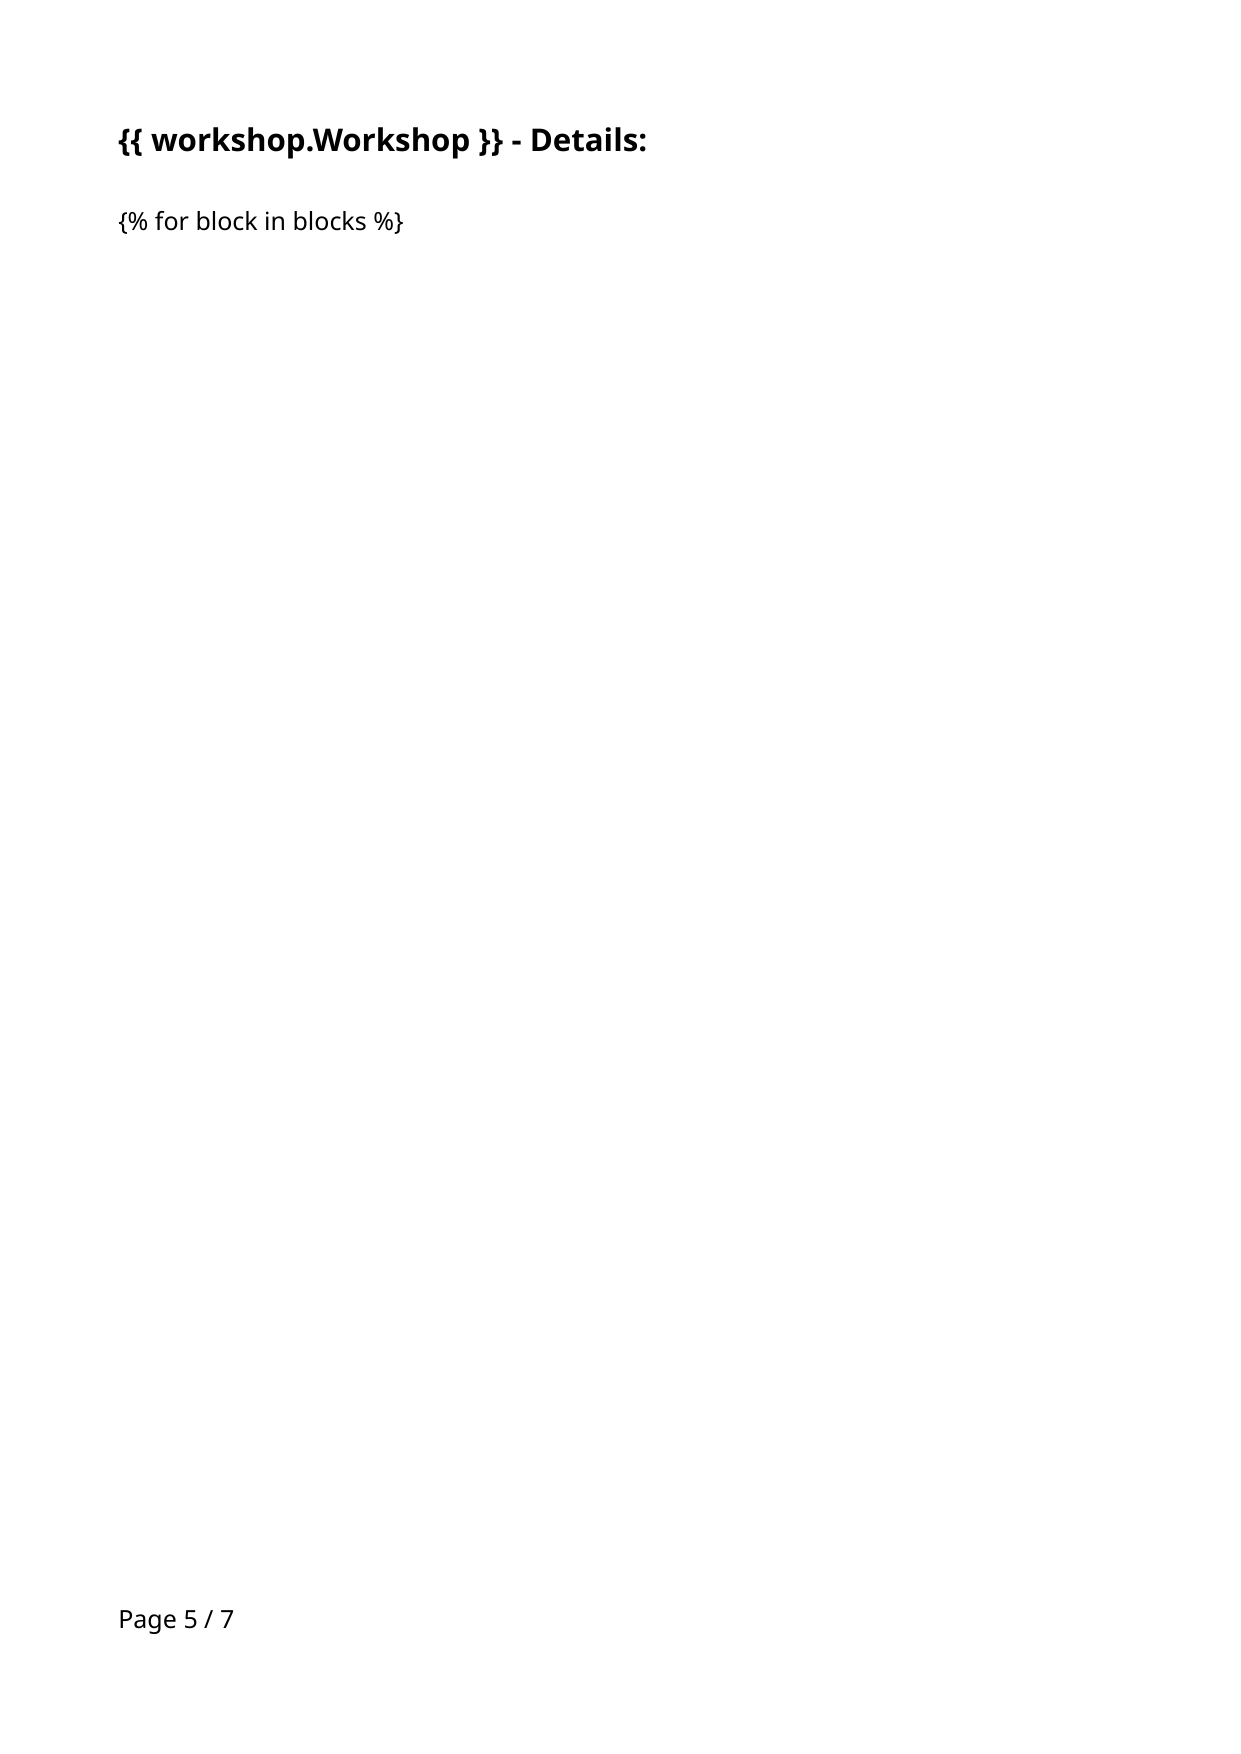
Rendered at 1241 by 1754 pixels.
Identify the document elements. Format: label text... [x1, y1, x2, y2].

text {% for block in blocks %} [118, 203, 1122, 237]
text {{ workshop.Workshop }} - Details: [118, 118, 1122, 161]
